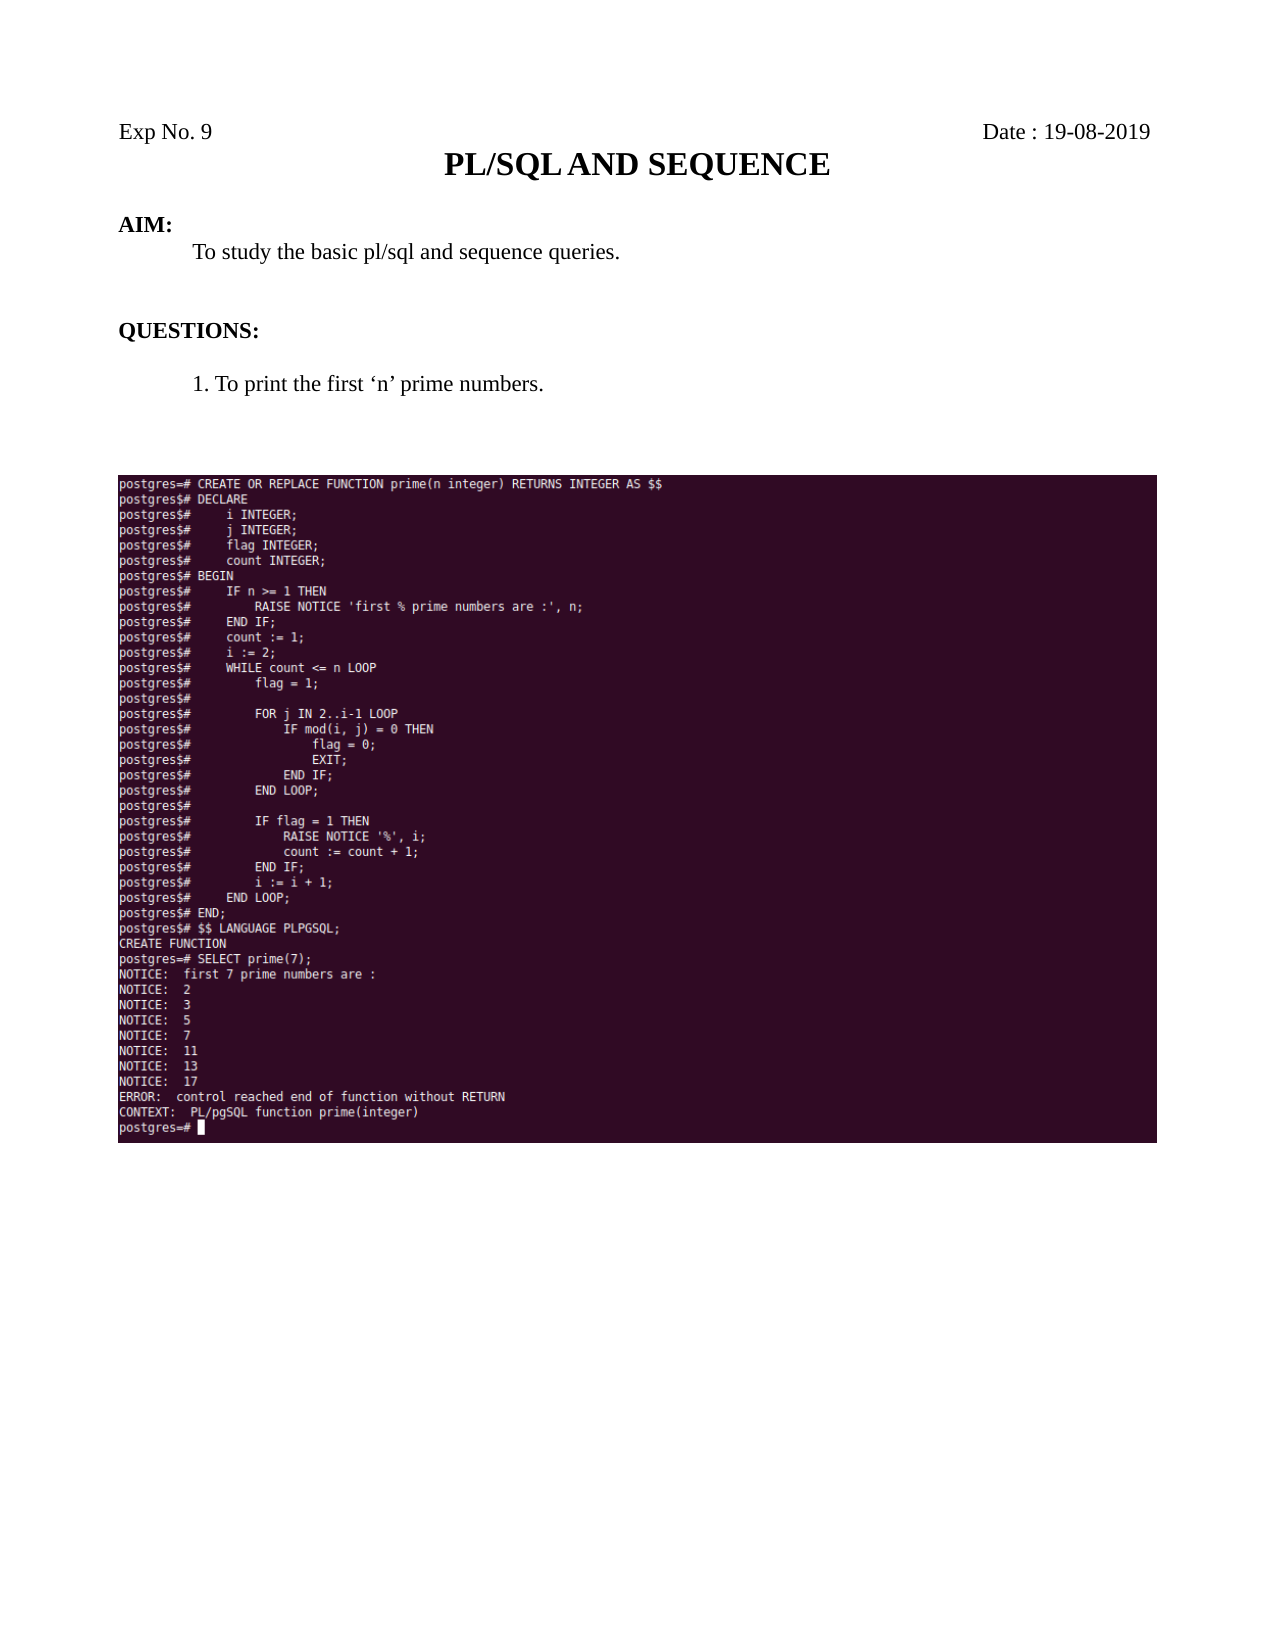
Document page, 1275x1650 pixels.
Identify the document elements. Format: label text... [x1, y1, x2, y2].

text 1. To print the first ‘n’ prime numbers. [118, 370, 1157, 396]
text PL/SQL AND SEQUENCE [118, 144, 1157, 183]
text To study the basic pl/sql and sequence queries. [118, 238, 1157, 264]
text QUESTIONS: [118, 317, 1157, 343]
text AIM: [118, 212, 1157, 238]
picture [118, 475, 1157, 1143]
text Exp No. 9 Date : 19-08-2019 [118, 118, 1157, 144]
